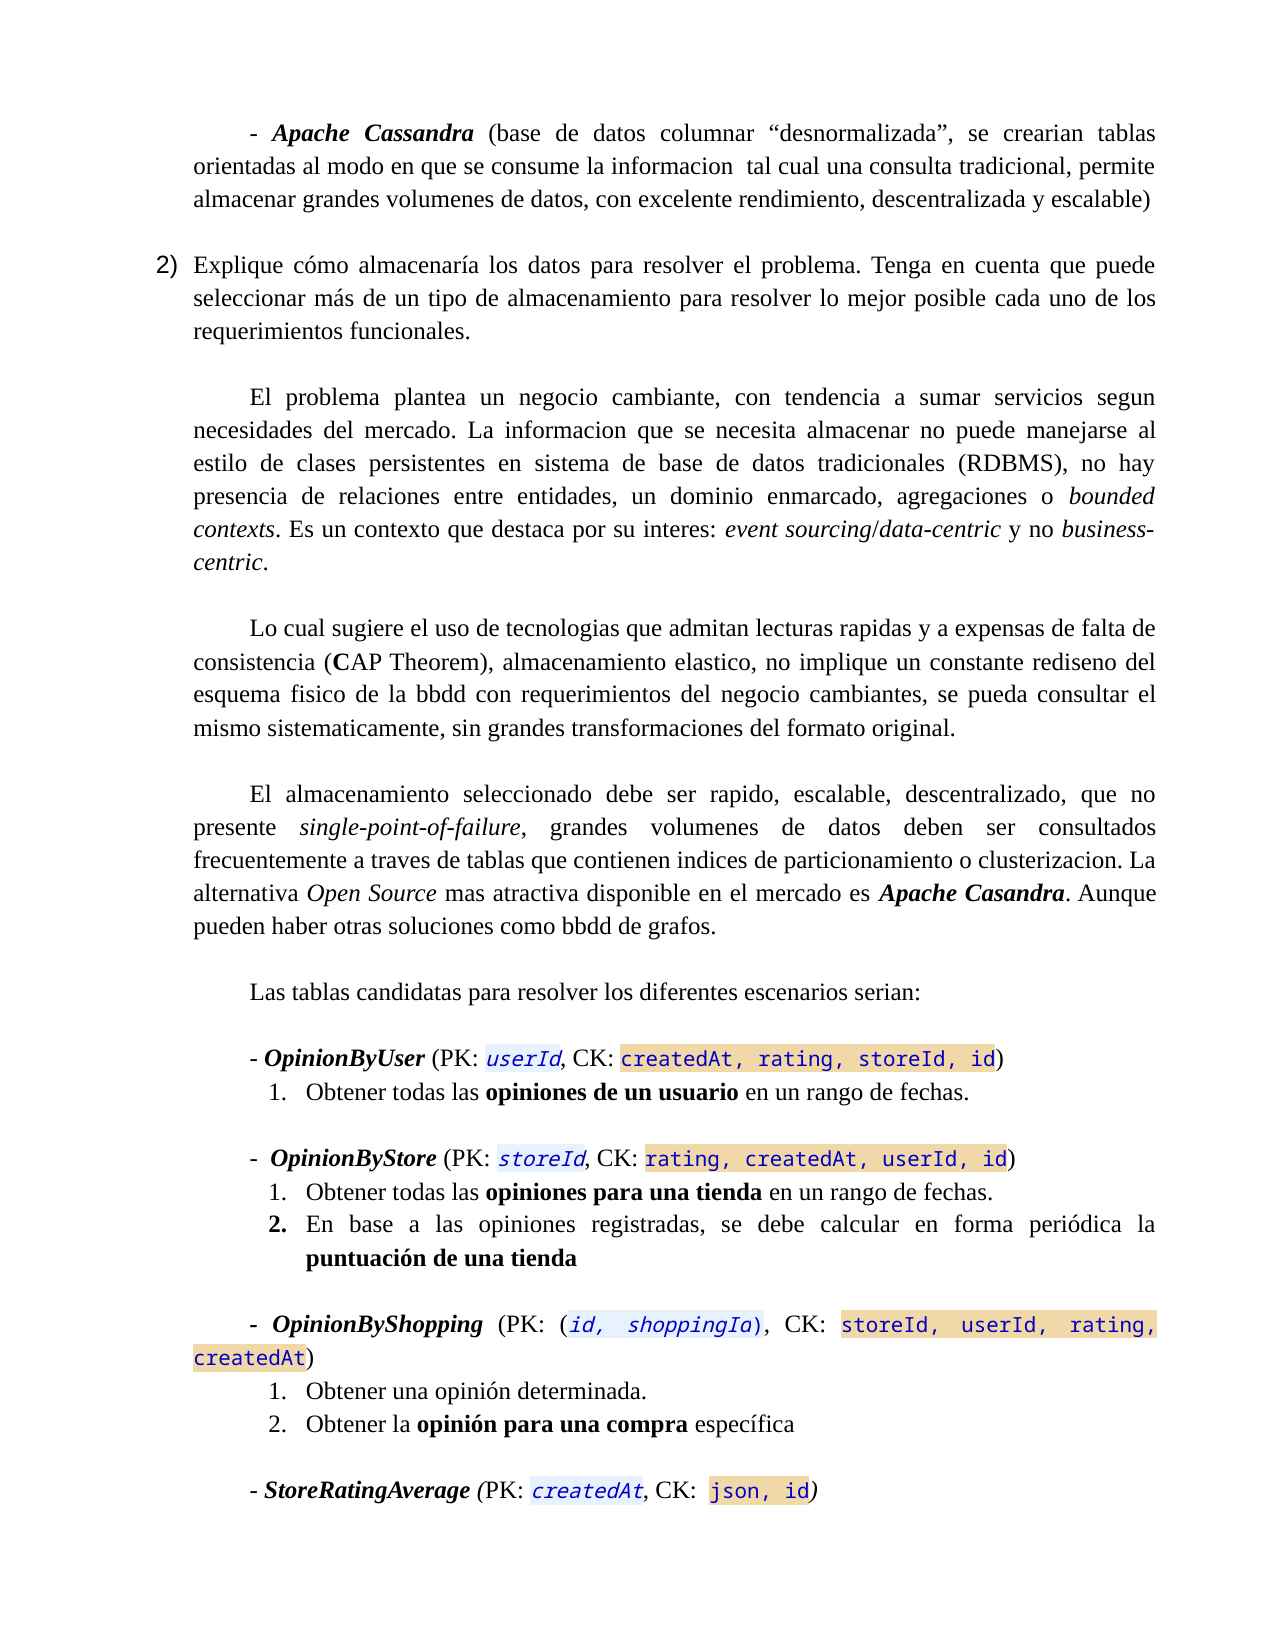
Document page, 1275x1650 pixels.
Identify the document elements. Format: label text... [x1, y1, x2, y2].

list En base a las opiniones registradas, se debe calcular en forma periódica la puntuación de una tienda [268, 1209, 1157, 1271]
list Obtener una opinión determinada. [268, 1376, 1157, 1405]
text - OpinionByStore (PK: storeId, CK: rating, createdAt, userId, id) [193, 1143, 1157, 1172]
text - StoreRatingAverage (PK: createdAt, CK: json, id) [193, 1475, 1157, 1505]
text Lo cual sugiere el uso de tecnologias que admitan lecturas rapidas y a expensas de falta de consistencia (CAP Theorem), almacenamiento elastico, no implique un constante rediseno del esquema fisico de la bbdd con requerimientos del negocio cambiantes, se pueda consultar el mismo sistematicamente, sin grandes transformaciones del formato original. [193, 613, 1157, 741]
list Obtener todas las opiniones de un usuario en un rango de fechas. [268, 1077, 1157, 1105]
list Obtener todas las opiniones para una tienda en un rango de fechas. [268, 1177, 1157, 1205]
text El problema plantea un negocio cambiante, con tendencia a sumar servicios segun necesidades del mercado. La informacion que se necesita almacenar no puede manejarse al estilo de clases persistentes en sistema de base de datos tradicionales (RDBMS), no hay presencia de relaciones entre entidades, un dominio enmarcado, agregaciones o bounded contexts. Es un contexto que destaca por su interes: event sourcing/data-centric y no business-centric. [193, 382, 1157, 576]
text Las tablas candidatas para resolver los diferentes escenarios serian: [193, 977, 1157, 1006]
text - OpinionByShopping (PK: (id, shoppingId), CK: storeId, userId, rating, createdAt) [193, 1309, 1157, 1372]
text - Apache Cassandra (base de datos columnar “desnormalizada”, se crearian tablas orientadas al modo en que se consume la informacion tal cual una consulta tradicional, permite almacenar grandes volumenes de datos, con excelente rendimiento, descentralizada y escalable) [193, 118, 1157, 213]
text - OpinionByUser (PK: userId, CK: createdAt, rating, storeId, id) [193, 1043, 1157, 1072]
list Explique cómo almacenaría los datos para resolver el problema. Tenga en cuenta que puede seleccionar más de un tipo de almacenamiento para resolver lo mejor posible cada uno de los requerimientos funcionales. [156, 250, 1157, 345]
text El almacenamiento seleccionado debe ser rapido, escalable, descentralizado, que no presente single-point-of-failure, grandes volumenes de datos deben ser consultados frecuentemente a traves de tablas que contienen indices de particionamiento o clusterizacion. La alternativa Open Source mas atractiva disponible en el mercado es Apache Casandra. Aunque pueden haber otras soluciones como bbdd de grafos. [193, 779, 1157, 939]
list Obtener la opinión para una compra específica [268, 1409, 1157, 1438]
